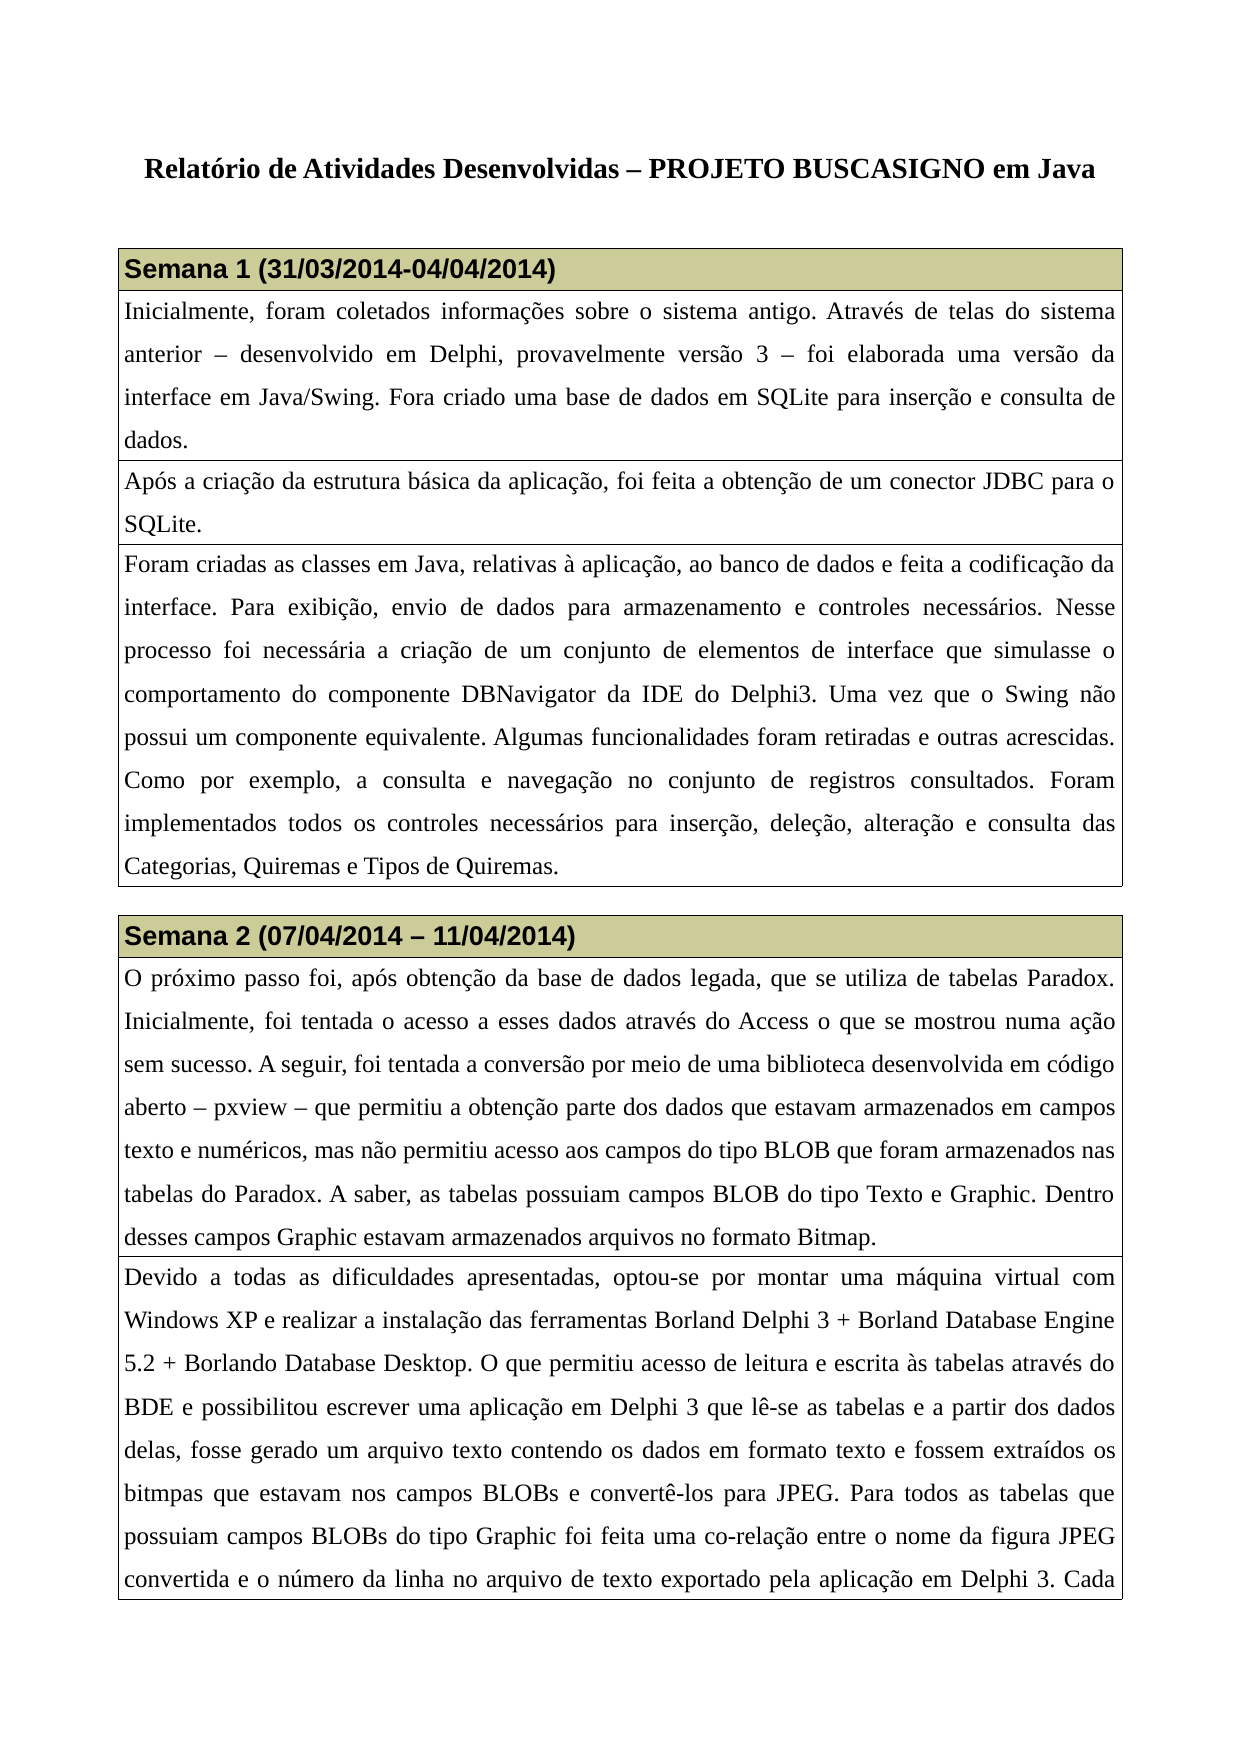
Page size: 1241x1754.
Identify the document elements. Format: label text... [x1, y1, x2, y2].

table_cell O próximo passo foi, após obtenção da base de dados legada, que se utiliza de tabelas Paradox. Inicialmente, foi tentada o acesso a esses dados através do Access o que se mostrou numa ação sem sucesso. A seguir, foi tentada a conversão por meio de uma biblioteca desenvolvida em código aberto – pxview – que permitiu a obtenção parte dos dados que estavam armazenados em campos texto e numéricos, mas não permitiu acesso aos campos do tipo BLOB que foram armazenados nas tabelas do Paradox. A saber, as tabelas possuiam campos BLOB do tipo Texto e Graphic. Dentro desses campos Graphic estavam armazenados arquivos no formato Bitmap. [119, 958, 1122, 1256]
table_cell Inicialmente, foram coletados informações sobre o sistema antigo. Através de telas do sistema anterior – desenvolvido em Delphi, provavelmente versão 3 – foi elaborada uma versão da interface em Java/Swing. Fora criado uma base de dados em SQLite para inserção e consulta de dados. [119, 291, 1122, 460]
text Relatório de Atividades Desenvolvidas – PROJETO BUSCASIGNO em Java [118, 152, 1122, 185]
table_cell Foram criadas as classes em Java, relativas à aplicação, ao banco de dados e feita a codificação da interface. Para exibição, envio de dados para armazenamento e controles necessários. Nesse processo foi necessária a criação de um conjunto de elementos de interface que simulasse o comportamento do componente DBNavigator da IDE do Delphi3. Uma vez que o Swing não possui um componente equivalente. Algumas funcionalidades foram retiradas e outras acrescidas. Como por exemplo, a consulta e navegação no conjunto de registros consultados. Foram implementados todos os controles necessários para inserção, deleção, alteração e consulta das Categorias, Quiremas e Tipos de Quiremas. [119, 545, 1122, 886]
table_header Semana 1 (31/03/2014-04/04/2014) [119, 249, 1122, 290]
table_cell Devido a todas as dificuldades apresentadas, optou-se por montar uma máquina virtual com Windows XP e realizar a instalação das ferramentas Borland Delphi 3 + Borland Database Engine 5.2 + Borlando Database Desktop. O que permitiu acesso de leitura e escrita às tabelas através do BDE e possibilitou escrever uma aplicação em Delphi 3 que lê-se as tabelas e a partir dos dados delas, fosse gerado um arquivo texto contendo os dados em formato texto e fossem extraídos os bitmpas que estavam nos campos BLOBs e convertê-los para JPEG. Para todos as tabelas que possuiam campos BLOBs do tipo Graphic foi feita uma co-relação entre o nome da figura JPEG convertida e o número da linha no arquivo de texto exportado pela aplicação em Delphi 3. Cada [119, 1257, 1122, 1598]
table_cell Após a criação da estrutura básica da aplicação, foi feita a obtenção de um conector JDBC para o SQLite. [119, 461, 1122, 543]
table_header Semana 2 (07/04/2014 – 11/04/2014) [119, 916, 1122, 957]
